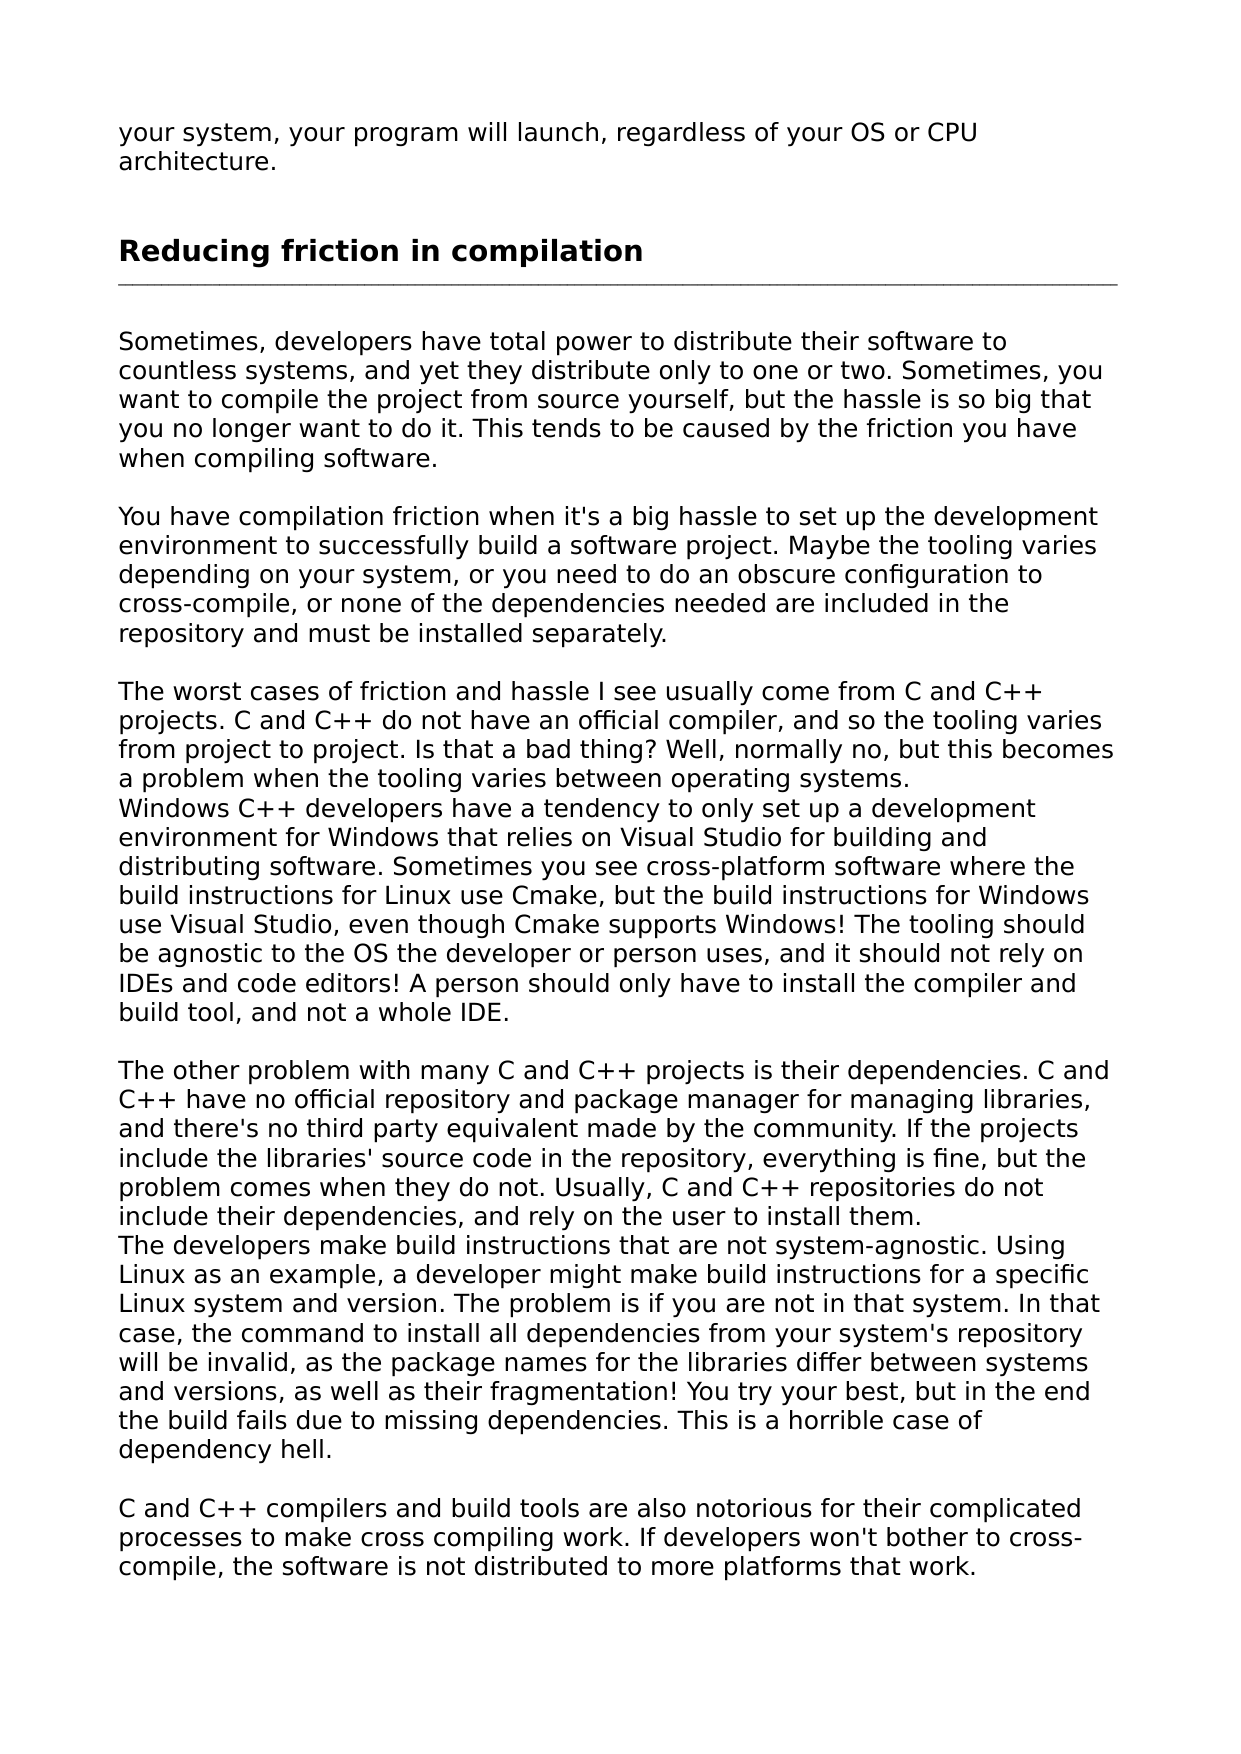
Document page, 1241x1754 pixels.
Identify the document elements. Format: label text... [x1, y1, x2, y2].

text The other problem with many C and C++ projects is their dependencies. C and C++ have no official repository and package manager for managing libraries, and there's no third party equivalent made by the community. If the projects include the libraries' source code in the repository, everything is fine, but the problem comes when they do not. Usually, C and C++ repositories do not include their dependencies, and rely on the user to install them. [118, 1056, 1122, 1231]
text The worst cases of friction and hassle I see usually come from C and C++ projects. C and C++ do not have an official compiler, and so the tooling varies from project to project. Is that a bad thing? Well, normally no, but this becomes a problem when the tooling varies between operating systems. [118, 677, 1122, 794]
text Sometimes, developers have total power to distribute their software to countless systems, and yet they distribute only to one or two. Sometimes, you want to compile the project from source yourself, but the hassle is so big that you no longer want to do it. This tends to be caused by the friction you have when compiling software. [118, 327, 1122, 473]
text You have compilation friction when it's a big hassle to set up the development environment to successfully build a software project. Maybe the tooling varies depending on your system, or you need to do an obscure configuration to cross-compile, or none of the dependencies needed are included in the repository and must be installed separately. [118, 502, 1122, 648]
text Reducing friction in compilation [118, 235, 1122, 269]
text __________________________________________________________________________________________________________________________________________ [118, 269, 1122, 298]
text your system, your program will launch, regardless of your OS or CPU architecture. [118, 118, 1122, 176]
text Windows C++ developers have a tendency to only set up a development environment for Windows that relies on Visual Studio for building and distributing software. Sometimes you see cross-platform software where the build instructions for Linux use Cmake, but the build instructions for Windows use Visual Studio, even though Cmake supports Windows! The tooling should be agnostic to the OS the developer or person uses, and it should not rely on IDEs and code editors! A person should only have to install the compiler and build tool, and not a whole IDE. [118, 794, 1122, 1027]
text The developers make build instructions that are not system-agnostic. Using Linux as an example, a developer might make build instructions for a specific Linux system and version. The problem is if you are not in that system. In that case, the command to install all dependencies from your system's repository will be invalid, as the package names for the libraries differ between systems and versions, as well as their fragmentation! You try your best, but in the end the build fails due to missing dependencies. This is a horrible case of dependency hell. [118, 1231, 1122, 1464]
text C and C++ compilers and build tools are also notorious for their complicated processes to make cross compiling work. If developers won't bother to cross-compile, the software is not distributed to more platforms that work. [118, 1494, 1122, 1581]
